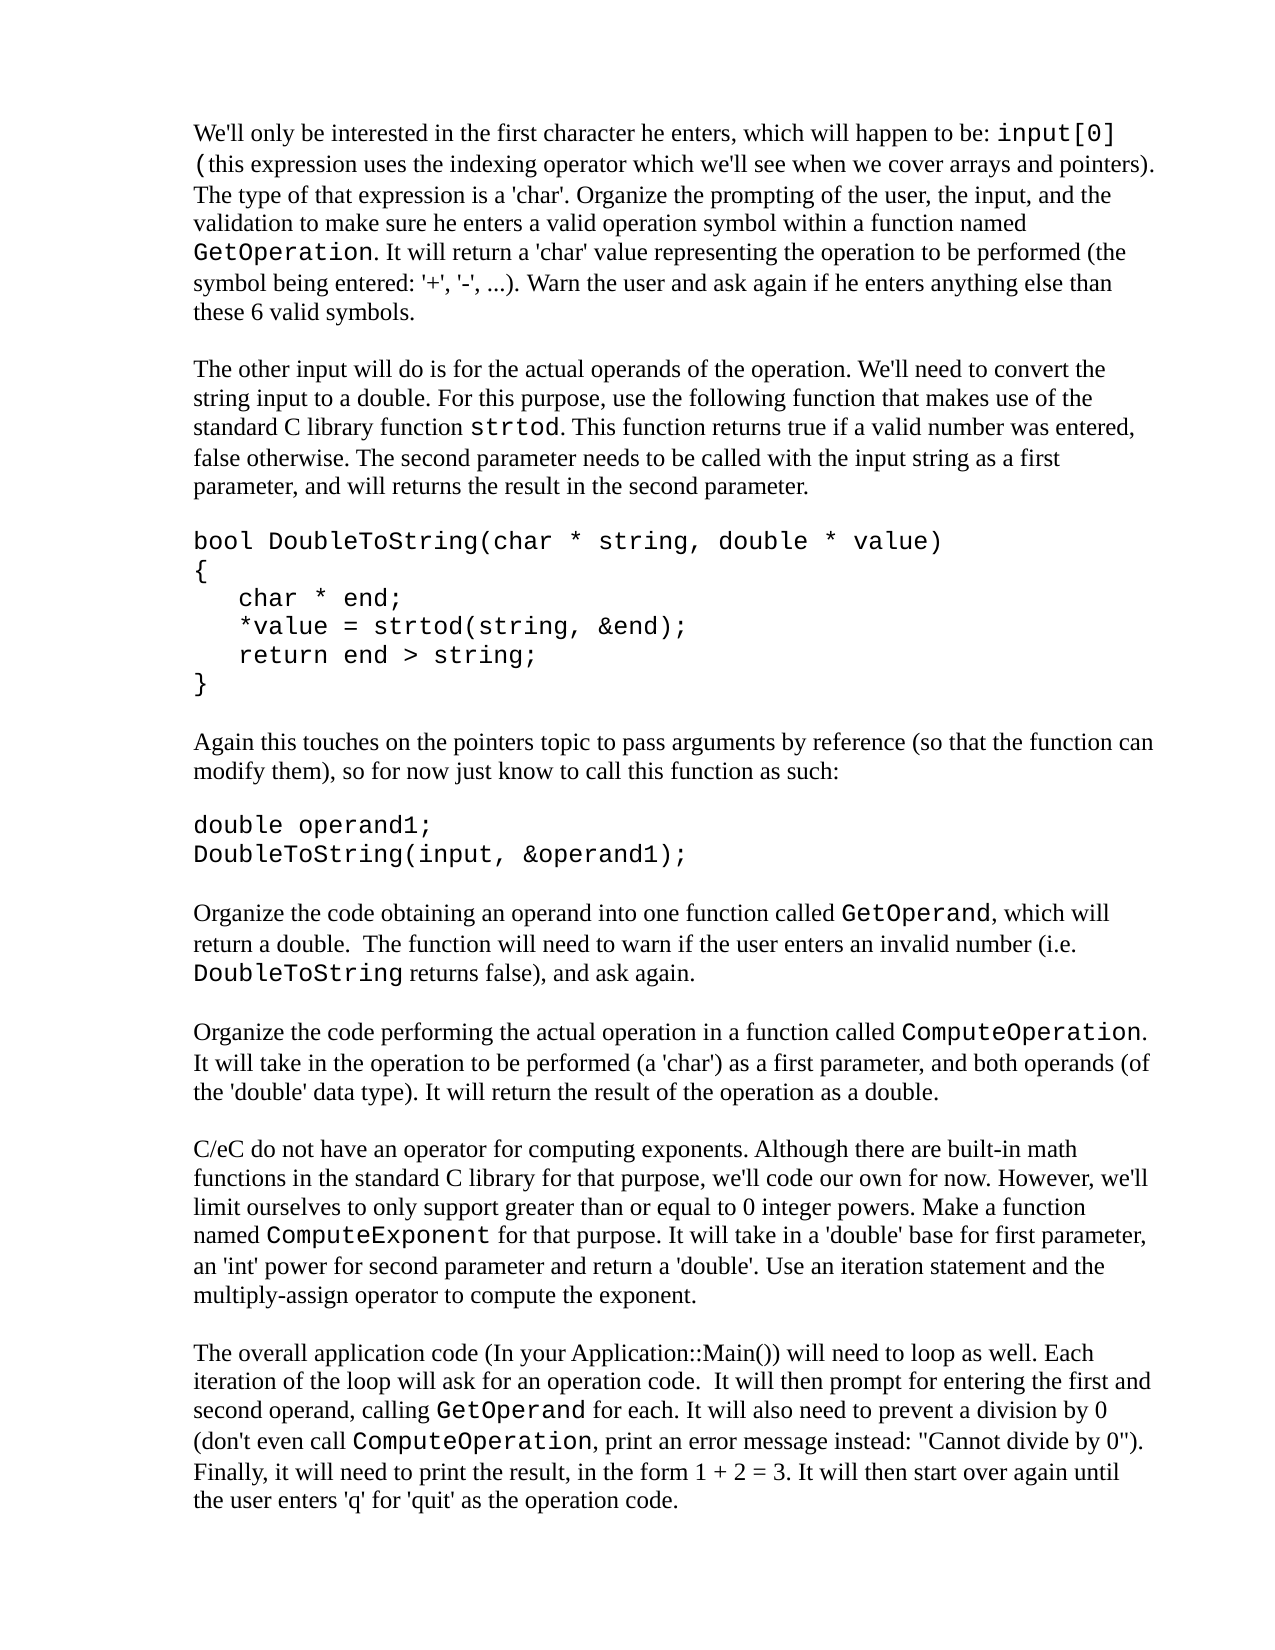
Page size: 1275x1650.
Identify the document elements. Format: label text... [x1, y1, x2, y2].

list We'll only be interested in the first character he enters, which will happen to be: input[0] (this expression uses the indexing operator which we'll see when we cover arrays and pointers). The type of that expression is a 'char'. Organize the prompting of the user, the input, and the validation to make sure he enters a valid operation symbol within a function named GetOperation. It will return a 'char' value representing the operation to be performed (the symbol being entered: '+', '-', ...). Warn the user and ask again if he enters anything else than these 6 valid symbols. The other input will do is for the actual operands of the operation. We'll need to convert the string input to a double. For this purpose, use the following function that makes use of the standard C library function strtod. This function returns true if a valid number was entered, false otherwise. The second parameter needs to be called with the input string as a first parameter, and will returns the result in the second parameter. bool DoubleToString(char * string, double * value) { char * end; *value = strtod(string, &end); return end > string; } Again this touches on the pointers topic to pass arguments by reference (so that the function can modify them), so for now just know to call this function as such: double operand1; DoubleToString(input, &operand1); Organize the code obtaining an operand into one function called GetOperand, which will return a double. The function will need to warn if the user enters an invalid number (i.e. DoubleToString returns false), and ask again. [156, 118, 1157, 1017]
list The overall application code (In your Application::Main()) will need to loop as well. Each iteration of the loop will ask for an operation code. It will then prompt for entering the first and second operand, calling GetOperand for each. It will also need to prevent a division by 0 (don't even call ComputeOperation, print an error message instead: "Cannot divide by 0"). Finally, it will need to print the result, in the form 1 + 2 = 3. It will then start over again until the user enters 'q' for 'quit' as the operation code. [156, 1309, 1157, 1514]
list Organize the code performing the actual operation in a function called ComputeOperation. It will take in the operation to be performed (a 'char') as a first parameter, and both operands (of the 'double' data type). It will return the result of the operation as a double. C/eC do not have an operator for computing exponents. Although there are built-in math functions in the standard C library for that purpose, we'll code our own for now. However, we'll limit ourselves to only support greater than or equal to 0 integer powers. Make a function named ComputeExponent for that purpose. It will take in a 'double' base for first parameter, an 'int' power for second parameter and return a 'double'. Use an iteration statement and the multiply-assign operator to compute the exponent. [156, 1017, 1157, 1309]
